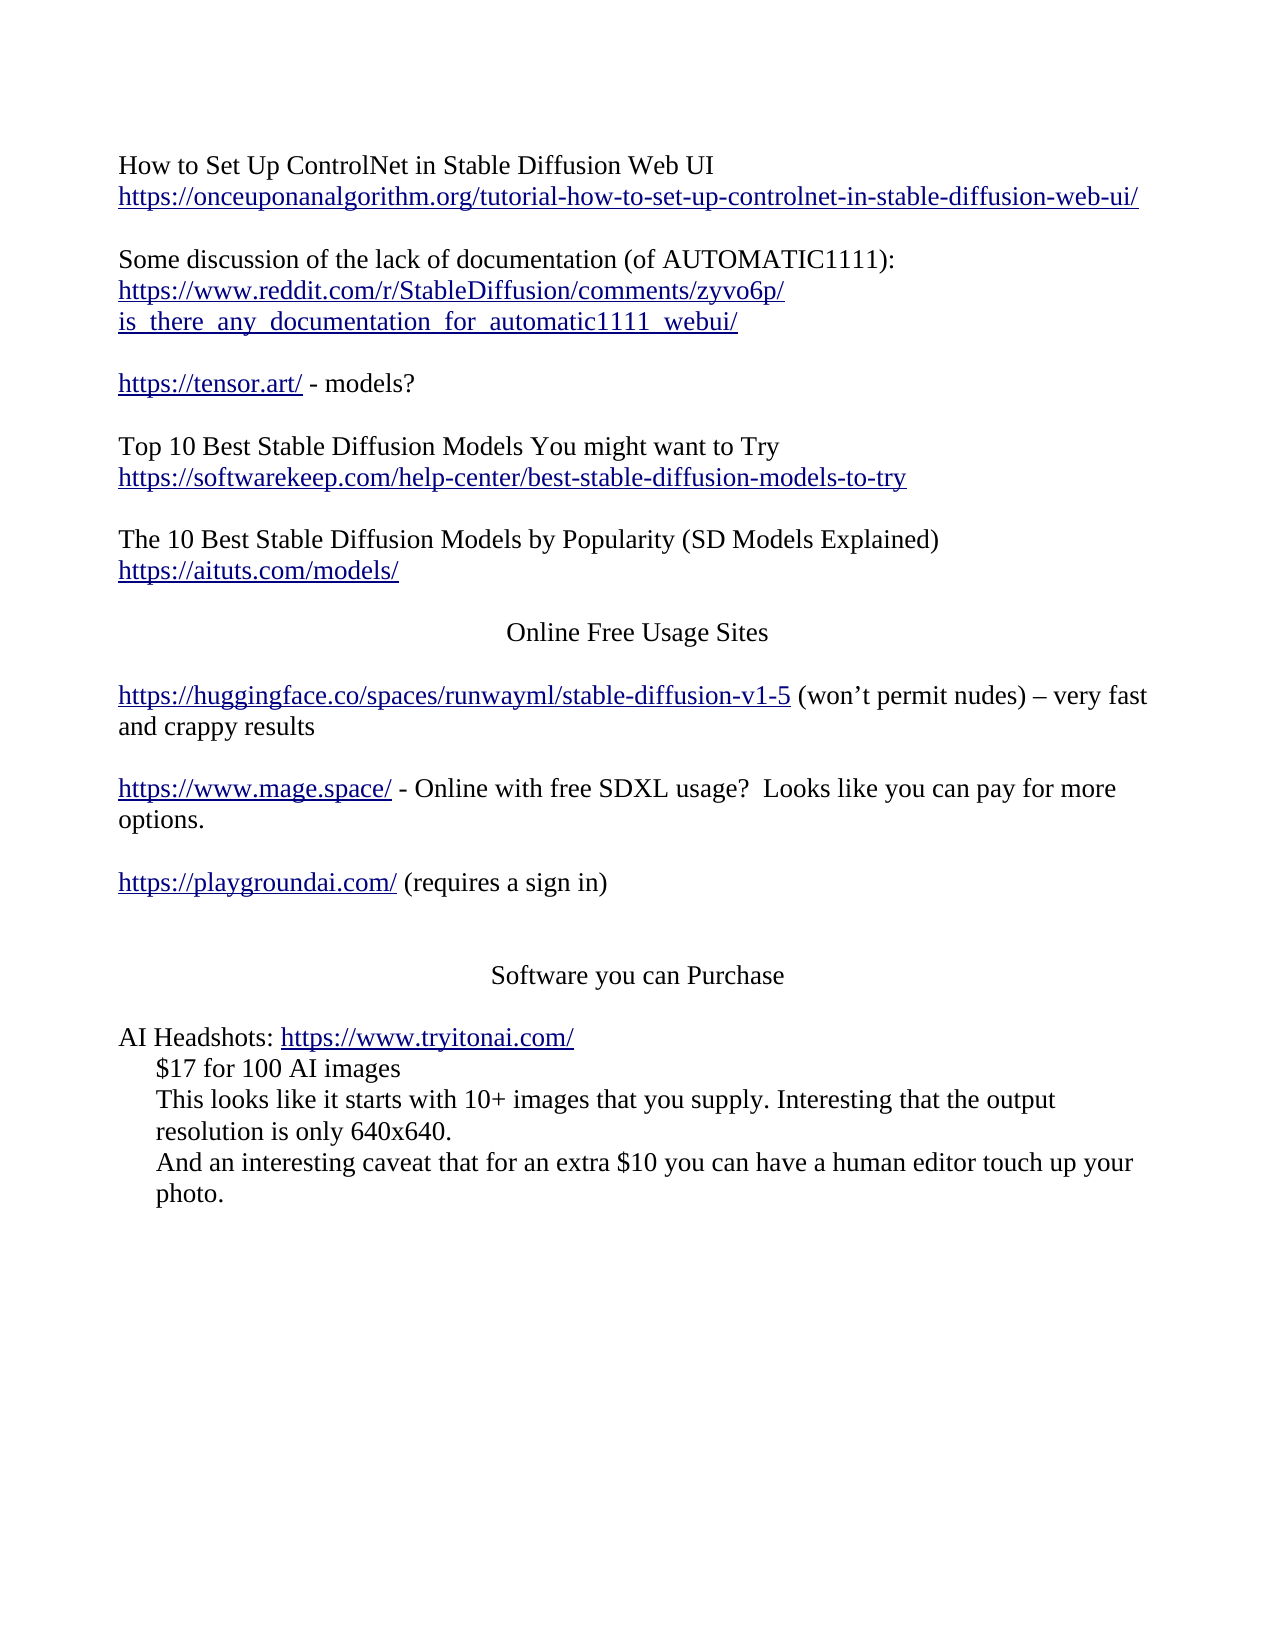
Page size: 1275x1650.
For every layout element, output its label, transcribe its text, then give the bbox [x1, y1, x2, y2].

text https://tensor.art/ - models? [118, 367, 1157, 398]
text https://playgroundai.com/ (requires a sign in) [118, 866, 1157, 897]
text AI Headshots: https://www.tryitonai.com/ [118, 1021, 1157, 1052]
text $17 for 100 AI images [156, 1052, 1157, 1084]
text Online Free Usage Sites [118, 616, 1157, 648]
text The 10 Best Stable Diffusion Models by Popularity (SD Models Explained) [118, 523, 1157, 554]
text Some discussion of the lack of documentation (of AUTOMATIC1111): [118, 243, 1157, 274]
text https://softwarekeep.com/help-center/best-stable-diffusion-models-to-try [118, 461, 1157, 492]
text https://www.mage.space/ - Online with free SDXL usage? Looks like you can pay for more options. [118, 772, 1157, 834]
text https://huggingface.co/spaces/runwayml/stable-diffusion-v1-5 (won’t permit nudes) – very fast and crappy results [118, 679, 1157, 741]
text https://aituts.com/models/ [118, 554, 1157, 585]
text Top 10 Best Stable Diffusion Models You might want to Try [118, 429, 1157, 461]
text How to Set Up ControlNet in Stable Diffusion Web UI [118, 149, 1157, 180]
text And an interesting caveat that for an extra $10 you can have a human editor touch up your photo. [156, 1146, 1157, 1208]
text This looks like it starts with 10+ images that you supply. Interesting that the output resolution is only 640x640. [156, 1084, 1157, 1146]
text https://onceuponanalgorithm.org/tutorial-how-to-set-up-controlnet-in-stable-diffusion-web-ui/ [118, 180, 1157, 212]
text https://www.reddit.com/r/StableDiffusion/comments/zyvo6p/is_there_any_documentation_for_automatic1111_webui/ [118, 274, 1157, 336]
text Software you can Purchase [118, 959, 1157, 990]
